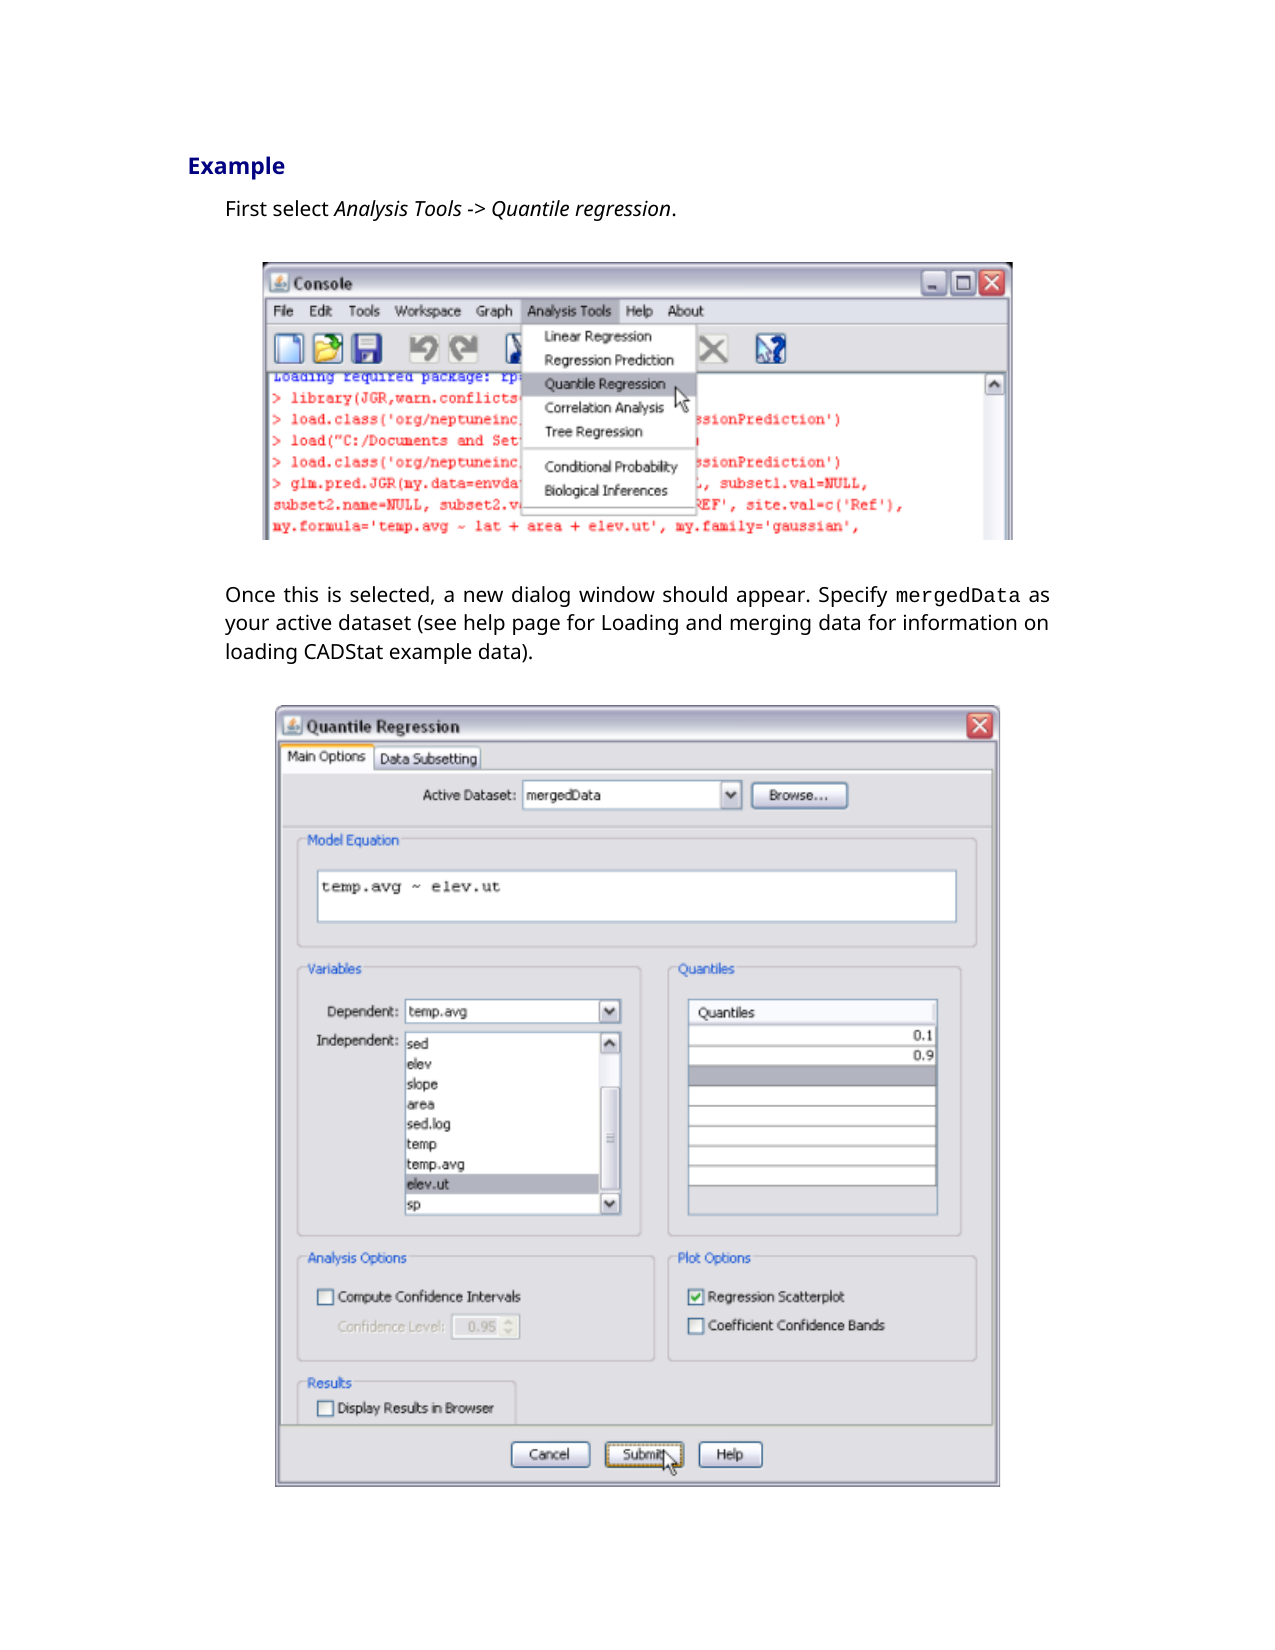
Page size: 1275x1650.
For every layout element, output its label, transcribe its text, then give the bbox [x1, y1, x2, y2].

picture [262, 262, 1013, 540]
subtitle Example [187, 150, 1087, 181]
text First select Analysis Tools -> Quantile regression. [225, 194, 1050, 222]
picture [275, 705, 1001, 1487]
text Once this is selected, a new dialog window should appear. Specify mergedData as your active dataset (see help page for Loading and merging data for information on loading CADStat example data). [225, 580, 1050, 665]
